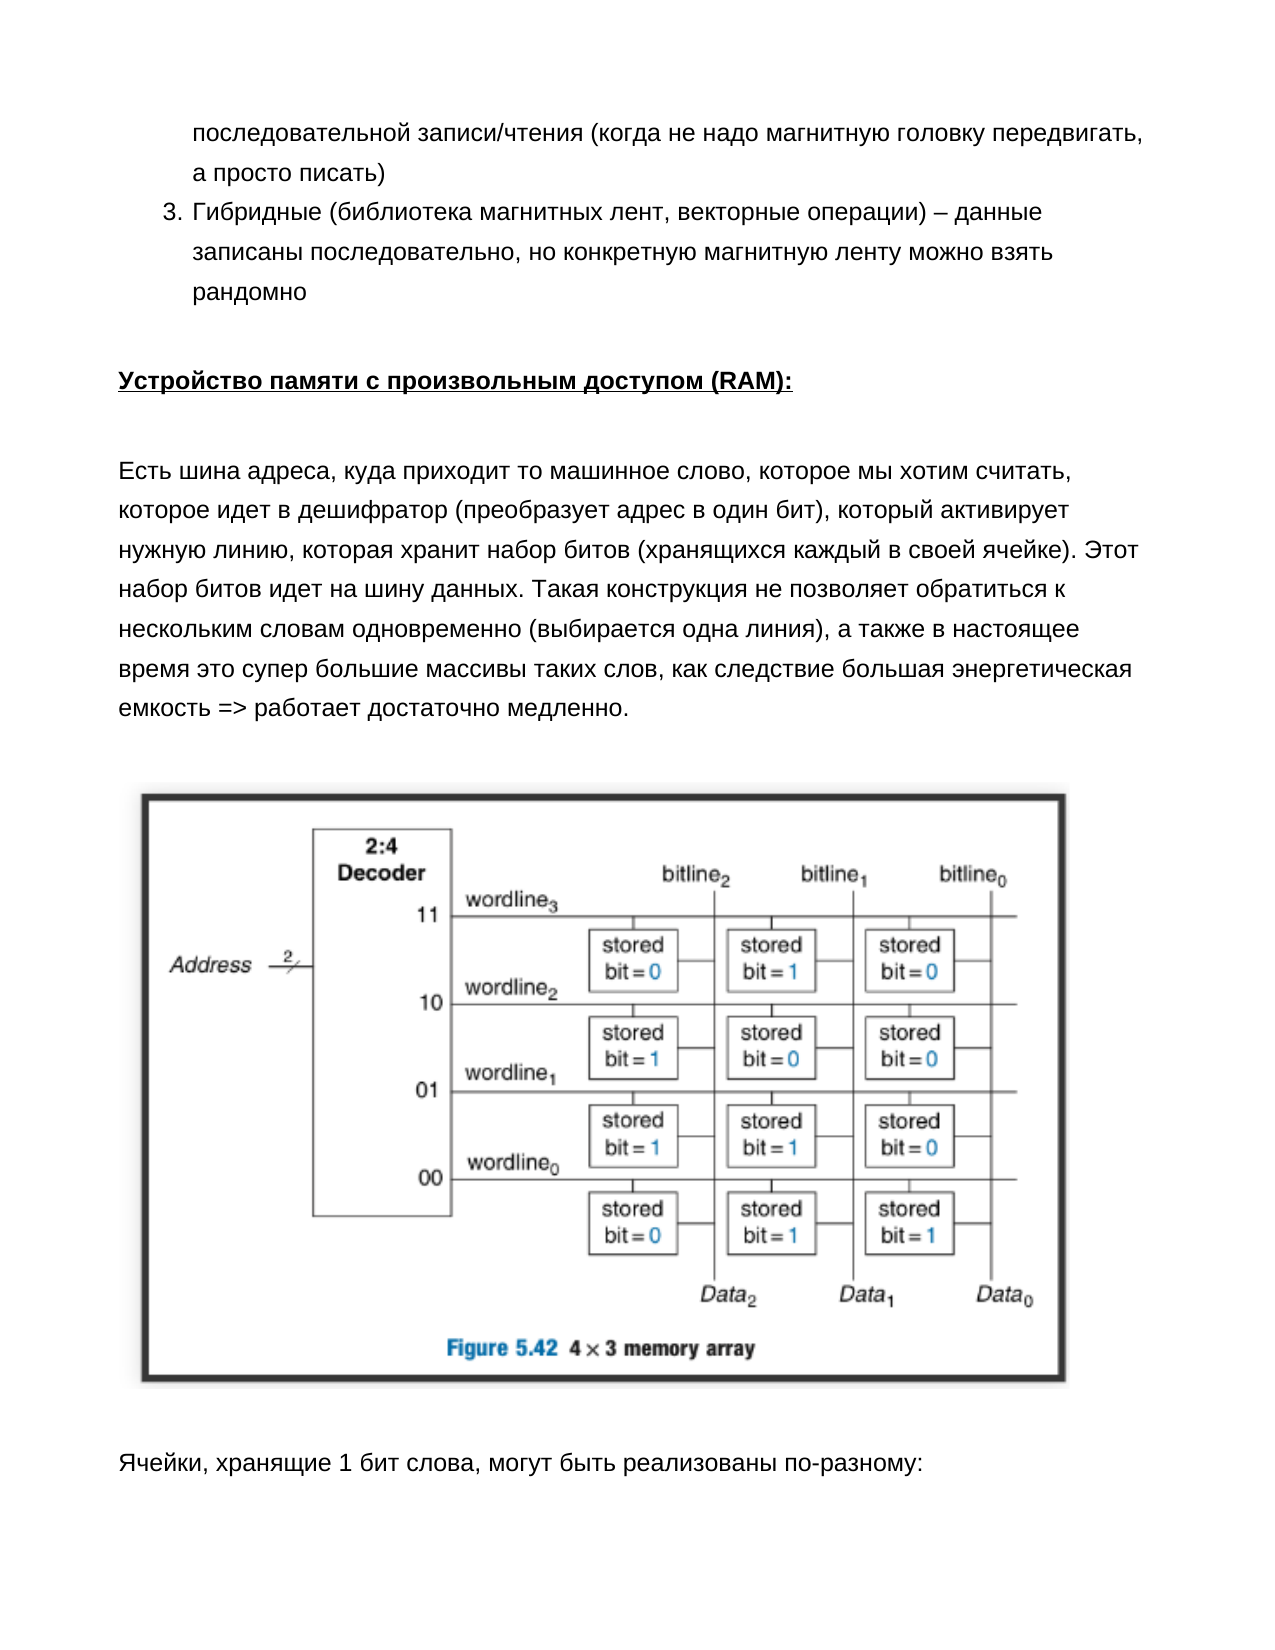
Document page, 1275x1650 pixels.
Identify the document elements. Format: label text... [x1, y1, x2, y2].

picture [118, 782, 1070, 1389]
list Гибридные (библиотека магнитных лент, векторные операции) – данные записаны последовательно, но конкретную магнитную ленту можно взять рандомно [162, 197, 1157, 305]
text Ячейки, хранящие 1 бит слова, могут быть реализованы по-разному: [118, 1448, 1157, 1477]
text Устройство памяти с произвольным доступом (RAM): [118, 366, 1157, 395]
text Есть шина адреса, куда приходит то машинное слово, которое мы хотим считать, которое идет в дешифратор (преобразует адрес в один бит), который активирует нужную линию, которая хранит набор битов (хранящихся каждый в своей ячейке). Этот набор битов идет на шину данных. Такая конструкция не позволяет обратиться к нескольким словам одновременно (выбирается одна линия), а также в настоящее время это супер большие массивы таких слов, как следствие большая энергетическая емкость => работает достаточно медленно. [118, 456, 1157, 722]
list последовательной записи/чтения (когда не надо магнитную головку передвигать, а просто писать) [162, 118, 1157, 186]
